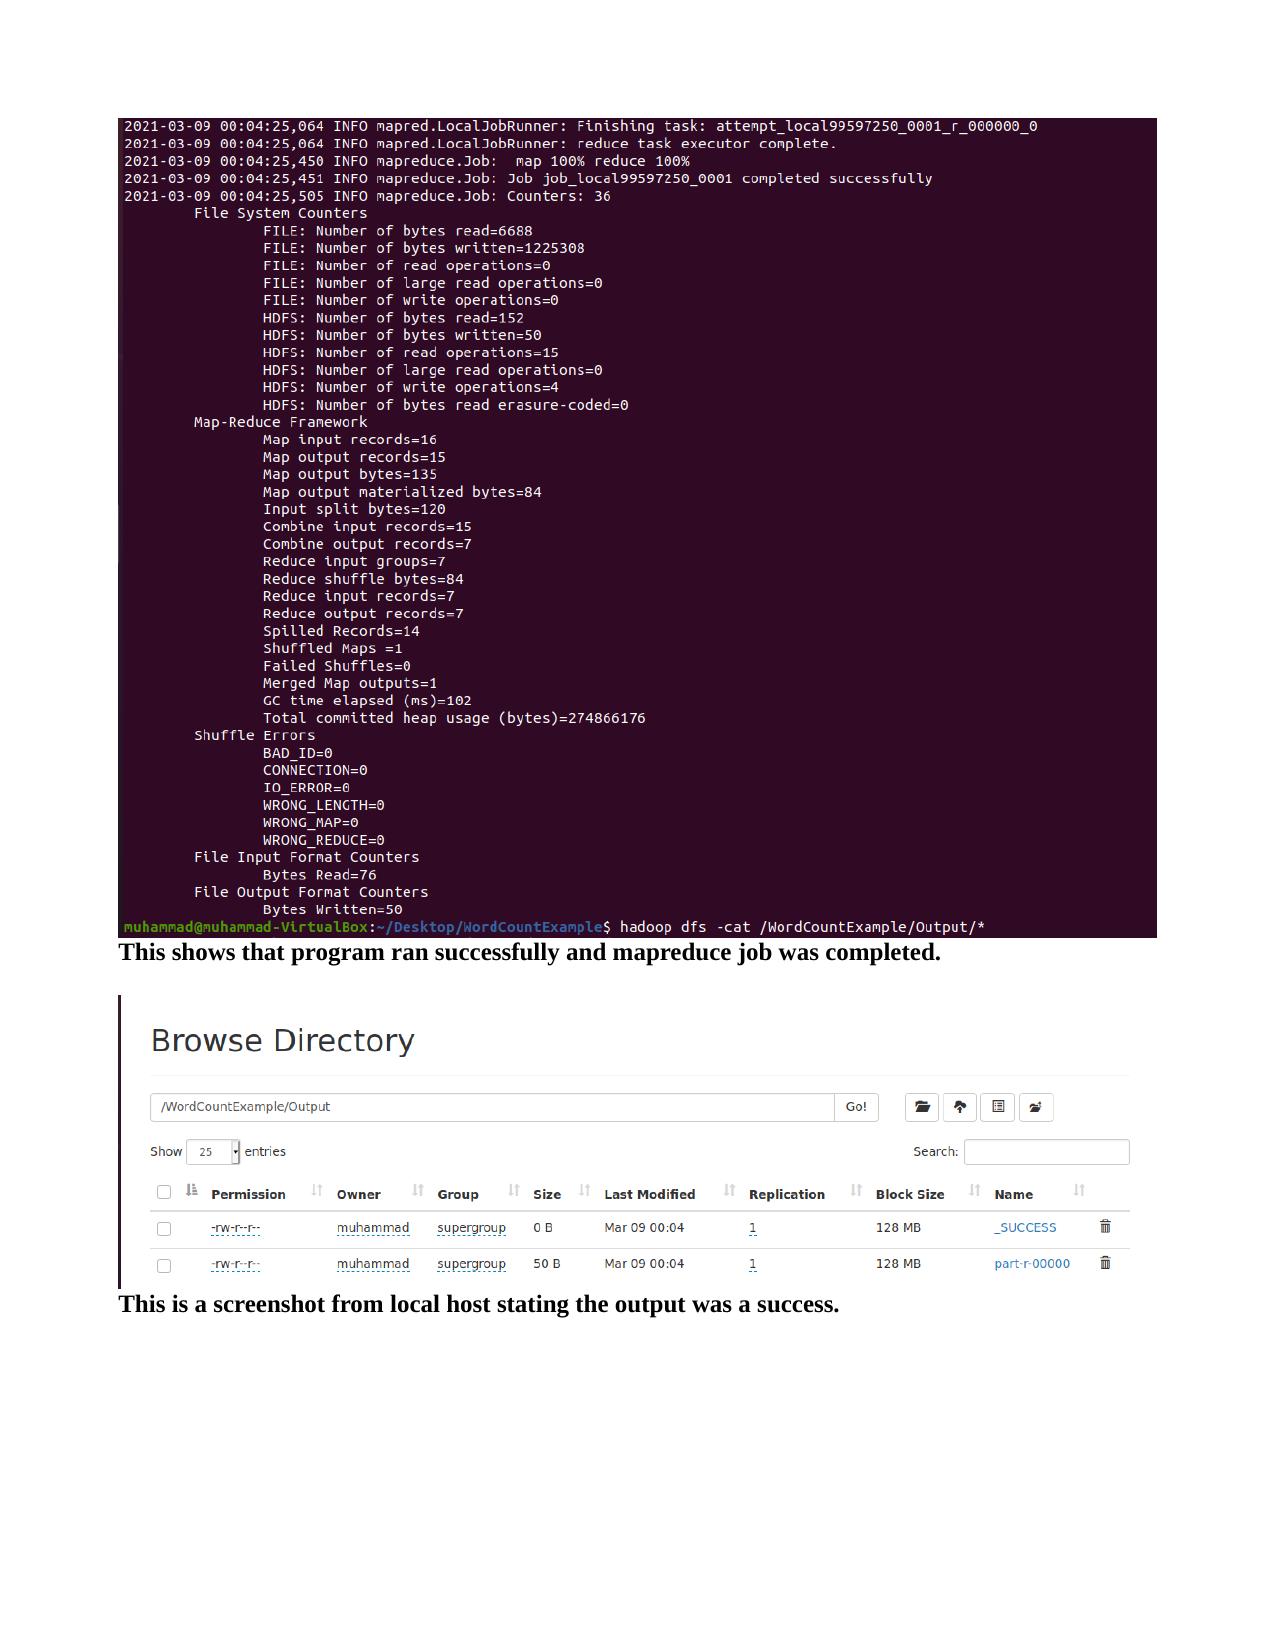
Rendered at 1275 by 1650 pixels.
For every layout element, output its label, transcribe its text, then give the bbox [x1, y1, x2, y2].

text This shows that program ran successfully and mapreduce job was completed. [118, 938, 1157, 966]
picture [118, 118, 1157, 938]
picture [118, 995, 1157, 1289]
text This is a screenshot from local host stating the output was a success. [118, 1289, 1157, 1317]
